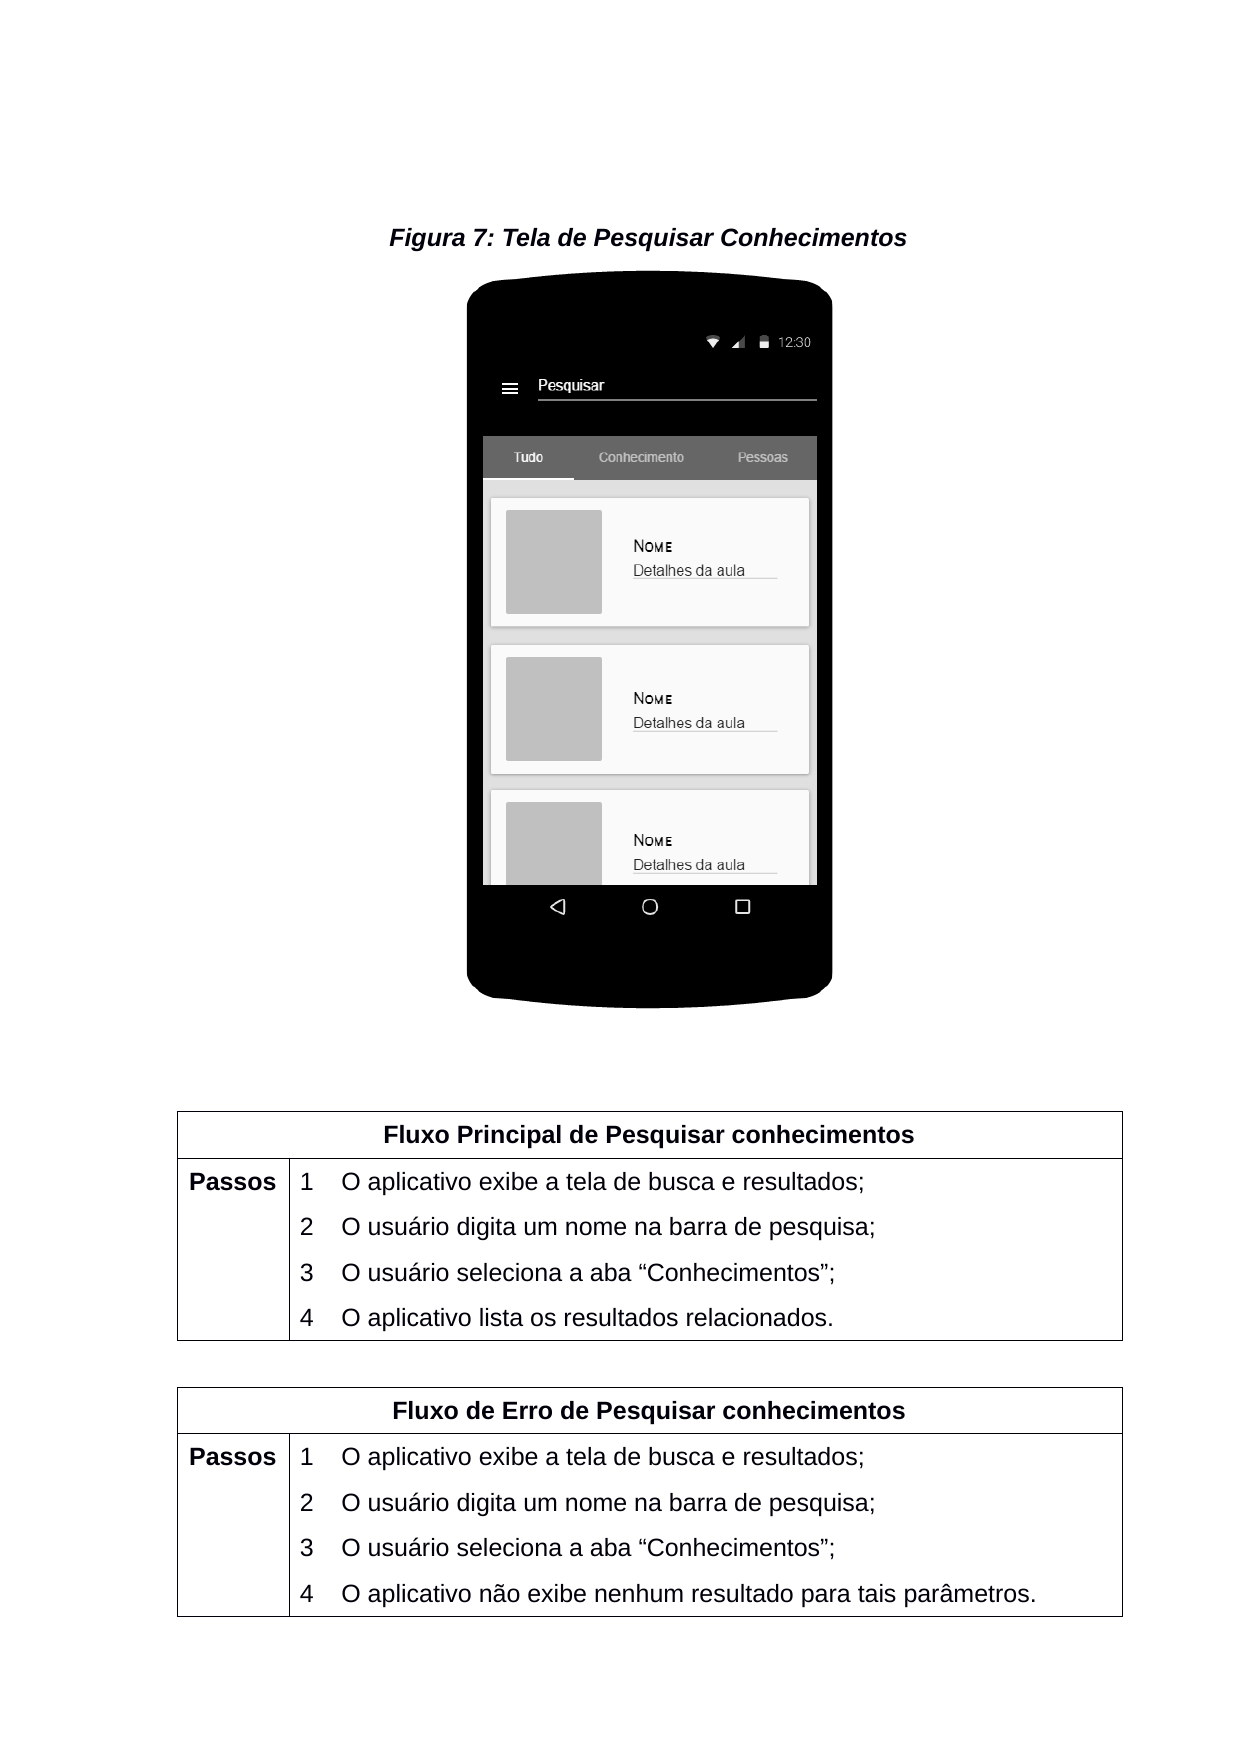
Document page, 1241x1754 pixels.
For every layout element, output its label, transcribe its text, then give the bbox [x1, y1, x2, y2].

table_cell Passos [178, 1159, 289, 1340]
table_cell Passos [178, 1434, 289, 1616]
table_header Fluxo Principal de Pesquisar conhecimentos [178, 1112, 1122, 1157]
picture [466, 268, 833, 1011]
table_header Fluxo de Erro de Pesquisar conhecimentos [178, 1388, 1122, 1433]
table_cell O aplicativo exibe a tela de busca e resultados; O usuário digita um nome na barra de pesquisa; O usuário seleciona a aba “Conhecimentos”; O aplicativo lista os resultados relacionados. [290, 1159, 1122, 1340]
table_cell O aplicativo exibe a tela de busca e resultados; O usuário digita um nome na barra de pesquisa; O usuário seleciona a aba “Conhecimentos”; O aplicativo não exibe nenhum resultado para tais parâmetros. [290, 1434, 1122, 1616]
text Figura 7: Tela de Pesquisar Conhecimentos [177, 223, 1122, 251]
